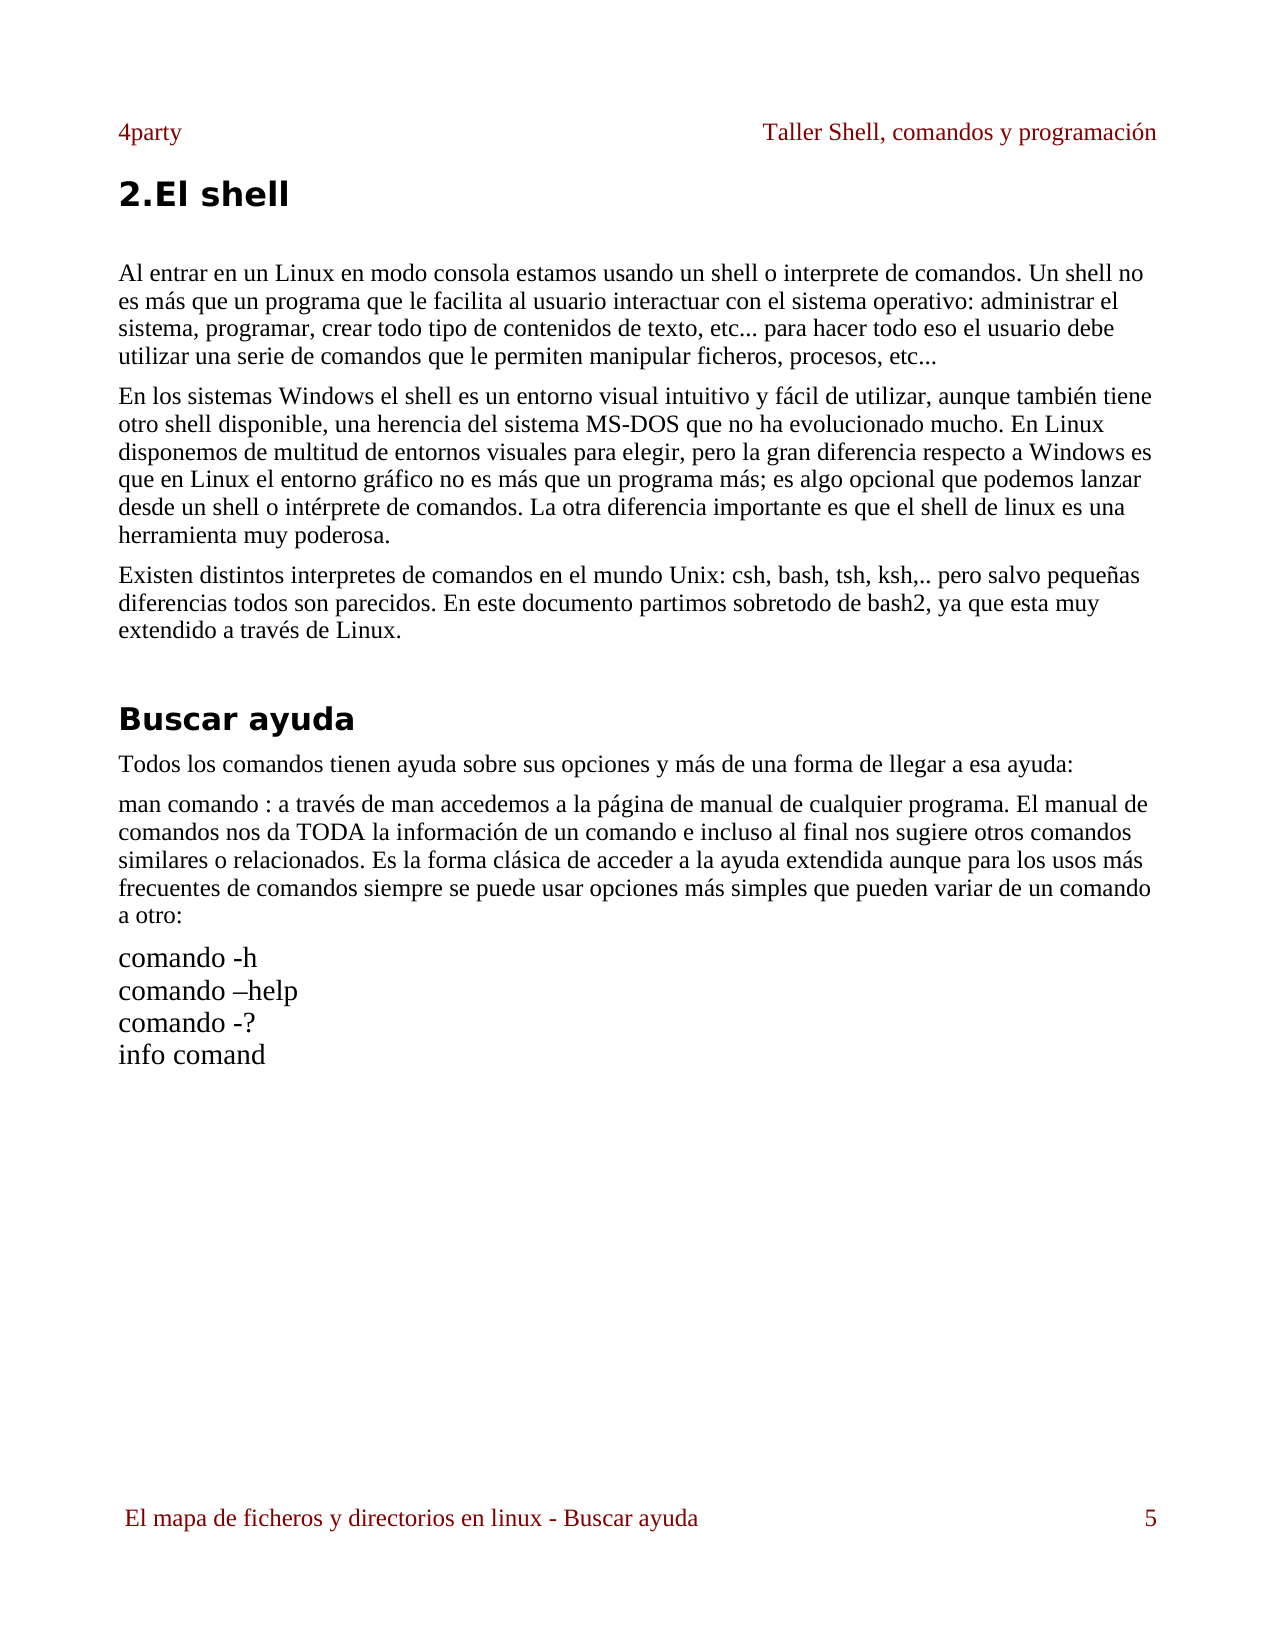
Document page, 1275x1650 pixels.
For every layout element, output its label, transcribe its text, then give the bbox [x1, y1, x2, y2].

text comando -h comando –help comando -? info comand [118, 942, 1157, 1071]
text Todos los comandos tienen ayuda sobre sus opciones y más de una forma de llegar a esa ayuda: [118, 750, 1157, 778]
text En los sistemas Windows el shell es un entorno visual intuitivo y fácil de utilizar, aunque también tiene otro shell disponible, una herencia del sistema MS-DOS que no ha evolucionado mucho. En Linux disponemos de multitud de entornos visuales para elegir, pero la gran diferencia respecto a Windows es que en Linux el entorno gráfico no es más que un programa más; es algo opcional que podemos lanzar desde un shell o intérprete de comandos. La otra diferencia importante es que el shell de linux es una herramienta muy poderosa. [118, 382, 1157, 549]
text Existen distintos interpretes de comandos en el mundo Unix: csh, bash, tsh, ksh,.. pero salvo pequeñas diferencias todos son parecidos. En este documento partimos sobretodo de bash2, ya que esta muy extendido a través de Linux. [118, 561, 1157, 677]
subtitle El shell [118, 175, 1157, 214]
text man comando : a través de man accedemos a la página de manual de cualquier programa. El manual de comandos nos da TODA la información de un comando e incluso al final nos sugiere otros comandos similares o relacionados. Es la forma clásica de acceder a la ayuda extendida aunque para los usos más frecuentes de comandos siempre se puede usar opciones más simples que pueden variar de un comando a otro: [118, 791, 1157, 929]
text Al entrar en un Linux en modo consola estamos usando un shell o interprete de comandos. Un shell no es más que un programa que le facilita al usuario interactuar con el sistema operativo: administrar el sistema, programar, crear todo tipo de contenidos de texto, etc... para hacer todo eso el usuario debe utilizar una serie de comandos que le permiten manipular ficheros, procesos, etc... [118, 227, 1157, 370]
subtitle Buscar ayuda [118, 702, 1157, 738]
